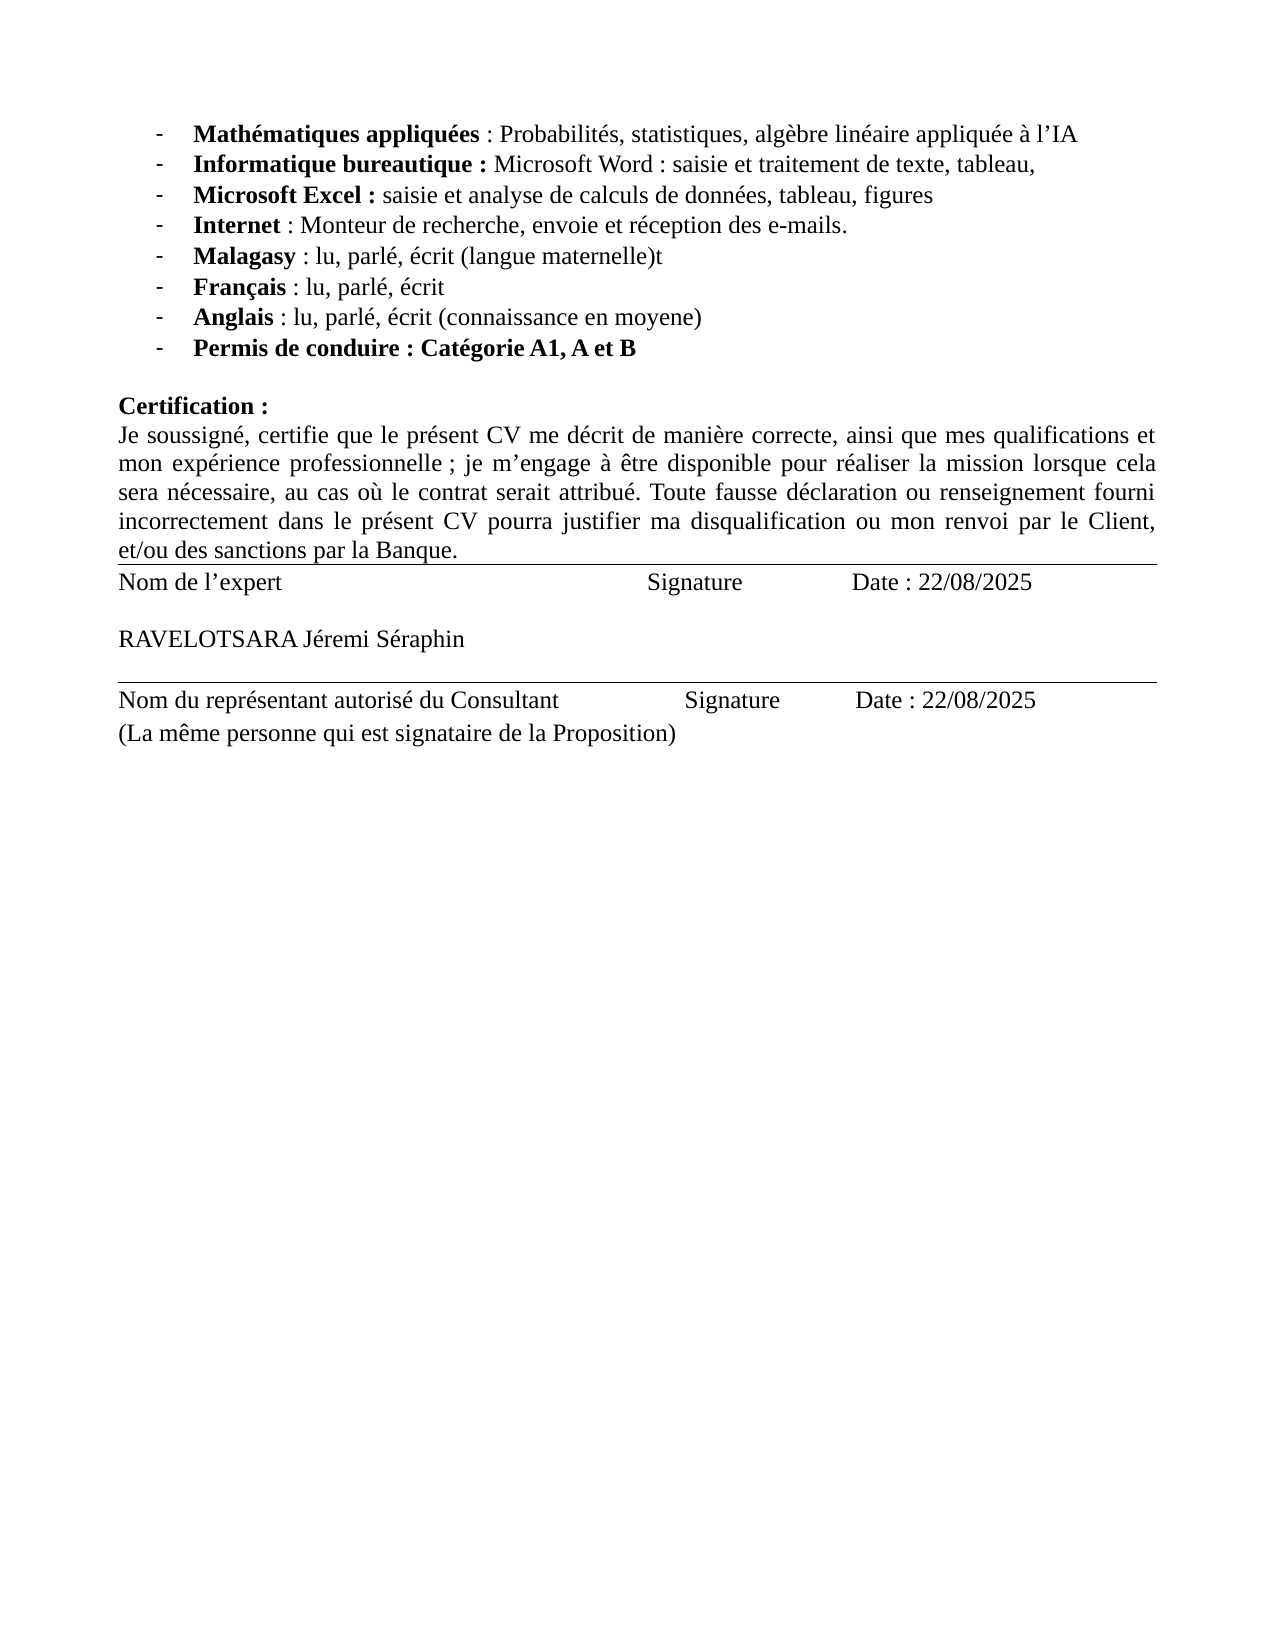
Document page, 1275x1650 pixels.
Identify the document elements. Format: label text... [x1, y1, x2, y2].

list Français : lu, parlé, écrit [156, 271, 1157, 301]
list Mathématiques appliquées : Probabilités, statistiques, algèbre linéaire appliquée à l’IA [156, 118, 1157, 149]
list Anglais : lu, parlé, écrit (connaissance en moyene) [156, 301, 1157, 332]
text Nom du représentant autorisé du Consultant Signature Date : 22/08/2025 (La même personne qui est signataire de la Proposition) [118, 683, 1157, 747]
text RAVELOTSARA Jéremi Séraphin [118, 624, 1157, 653]
text Je soussigné, certifie que le présent CV me décrit de manière correcte, ainsi que mes qualifications et mon expérience professionnelle ; je m’engage à être disponible pour réaliser la mission lorsque cela sera nécessaire, au cas où le contrat serait attribué. Toute fausse déclaration ou renseignement fourni incorrectement dans le présent CV pourra justifier ma disqualification ou mon renvoi par le Client, et/ou des sanctions par la Banque. [118, 420, 1157, 563]
list Microsoft Excel : saisie et analyse de calculs de données, tableau, figures [156, 179, 1157, 210]
list Informatique bureautique : Microsoft Word : saisie et traitement de texte, tableau, [156, 149, 1157, 179]
list Malagasy : lu, parlé, écrit (langue maternelle)t [156, 240, 1157, 271]
text Nom de l’expert Signature Date : 22/08/2025 [118, 565, 1157, 595]
text Certification : [118, 391, 1157, 420]
list Internet : Monteur de recherche, envoie et réception des e-mails. [156, 210, 1157, 240]
list Permis de conduire : Catégorie A1, A et B [156, 332, 1157, 362]
